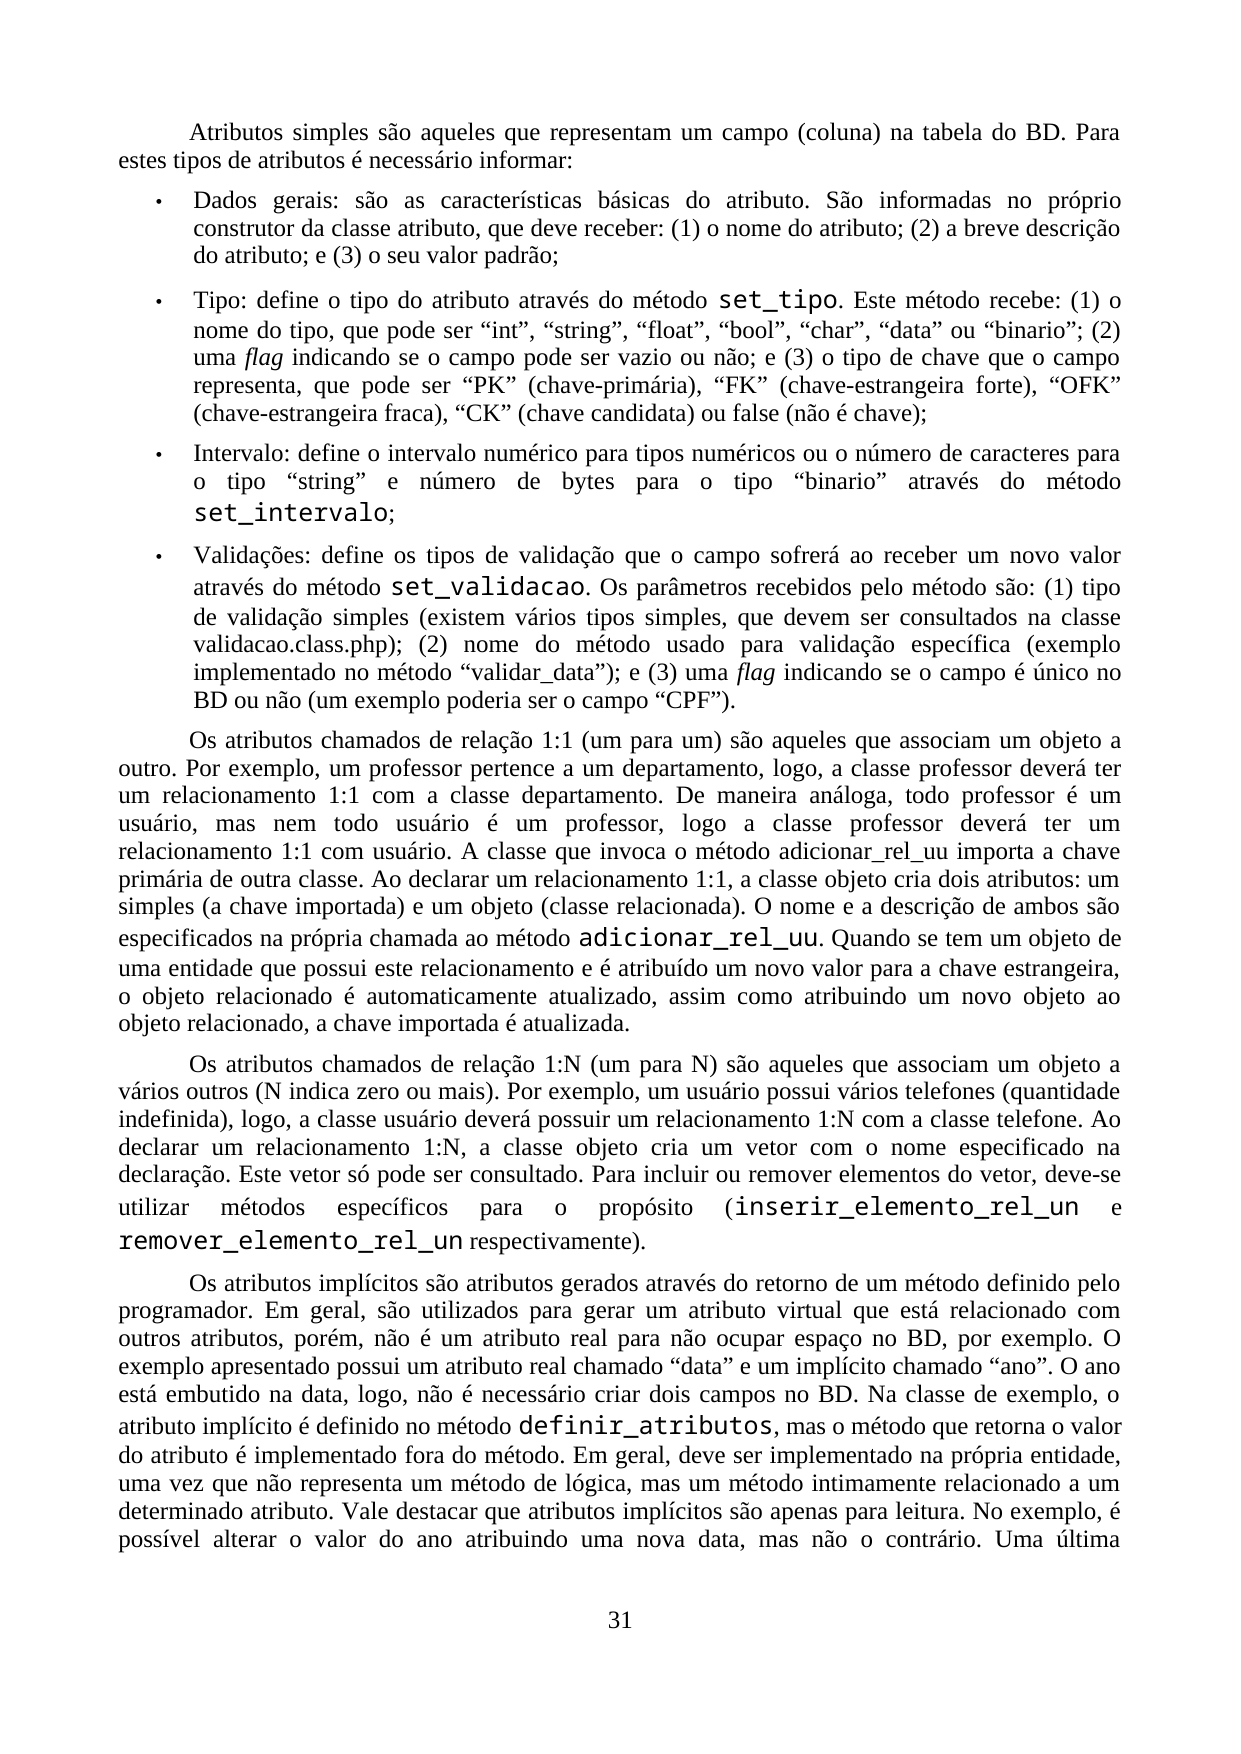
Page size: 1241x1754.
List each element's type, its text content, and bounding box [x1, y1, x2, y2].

list Tipo: define o tipo do atributo através do método set_tipo. Este método recebe: (1) o nome do tipo, que pode ser “int”, “string”, “float”, “bool”, “char”, “data” ou “binario”; (2) uma flag indicando se o campo pode ser vazio ou não; e (3) o tipo de chave que o campo representa, que pode ser “PK” (chave-primária), “FK” (chave-estrangeira forte), “OFK” (chave-estrangeira fraca), “CK” (chave candidata) ou false (não é chave); [156, 282, 1122, 427]
text Os atributos chamados de relação 1:1 (um para um) são aqueles que associam um objeto a outro. Por exemplo, um professor pertence a um departamento, logo, a classe professor deverá ter um relacionamento 1:1 com a classe departamento. De maneira análoga, todo professor é um usuário, mas nem todo usuário é um professor, logo a classe professor deverá ter um relacionamento 1:1 com usuário. A classe que invoca o método adicionar_rel_uu importa a chave primária de outra classe. Ao declarar um relacionamento 1:1, a classe objeto cria dois atributos: um simples (a chave importada) e um objeto (classe relacionada). O nome e a descrição de ambos são especificados na própria chamada ao método adicionar_rel_uu. Quando se tem um objeto de uma entidade que possui este relacionamento e é atribuído um novo valor para a chave estrangeira, o objeto relacionado é automaticamente atualizado, assim como atribuindo um novo objeto ao objeto relacionado, a chave importada é atualizada. [118, 726, 1122, 1037]
text Os atributos chamados de relação 1:N (um para N) são aqueles que associam um objeto a vários outros (N indica zero ou mais). Por exemplo, um usuário possui vários telefones (quantidade indefinida), logo, a classe usuário deverá possuir um relacionamento 1:N com a classe telefone. Ao declarar um relacionamento 1:N, a classe objeto cria um vetor com o nome especificado na declaração. Este vetor só pode ser consultado. Para incluir ou remover elementos do vetor, deve-se utilizar métodos específicos para o propósito (inserir_elemento_rel_un e remover_elemento_rel_un respectivamente). [118, 1050, 1122, 1256]
text Os atributos implícitos são atributos gerados através do retorno de um método definido pelo programador. Em geral, são utilizados para gerar um atributo virtual que está relacionado com outros atributos, porém, não é um atributo real para não ocupar espaço no BD, por exemplo. O exemplo apresentado possui um atributo real chamado “data” e um implícito chamado “ano”. O ano está embutido na data, logo, não é necessário criar dois campos no BD. Na classe de exemplo, o atributo implícito é definido no método definir_atributos, mas o método que retorna o valor do atributo é implementado fora do método. Em geral, deve ser implementado na própria entidade, uma vez que não representa um método de lógica, mas um método intimamente relacionado a um determinado atributo. Vale destacar que atributos implícitos são apenas para leitura. No exemplo, é possível alterar o valor do ano atribuindo uma nova data, mas não o contrário. Uma última [118, 1269, 1122, 1552]
list Dados gerais: são as características básicas do atributo. São informadas no próprio construtor da classe atributo, que deve receber: (1) o nome do atributo; (2) a breve descrição do atributo; e (3) o seu valor padrão; [156, 186, 1122, 269]
text Atributos simples são aqueles que representam um campo (coluna) na tabela do BD. Para estes tipos de atributos é necessário informar: [118, 118, 1122, 173]
list Validações: define os tipos de validação que o campo sofrerá ao receber um novo valor através do método set_validacao. Os parâmetros recebidos pelo método são: (1) tipo de validação simples (existem vários tipos simples, que devem ser consultados na classe validacao.class.php); (2) nome do método usado para validação específica (exemplo implementado no método “validar_data”); e (3) uma flag indicando se o campo é único no BD ou não (um exemplo poderia ser o campo “CPF”). [156, 541, 1122, 714]
list Intervalo: define o intervalo numérico para tipos numéricos ou o número de caracteres para o tipo “string” e número de bytes para o tipo “binario” através do método set_intervalo; [156, 439, 1122, 528]
